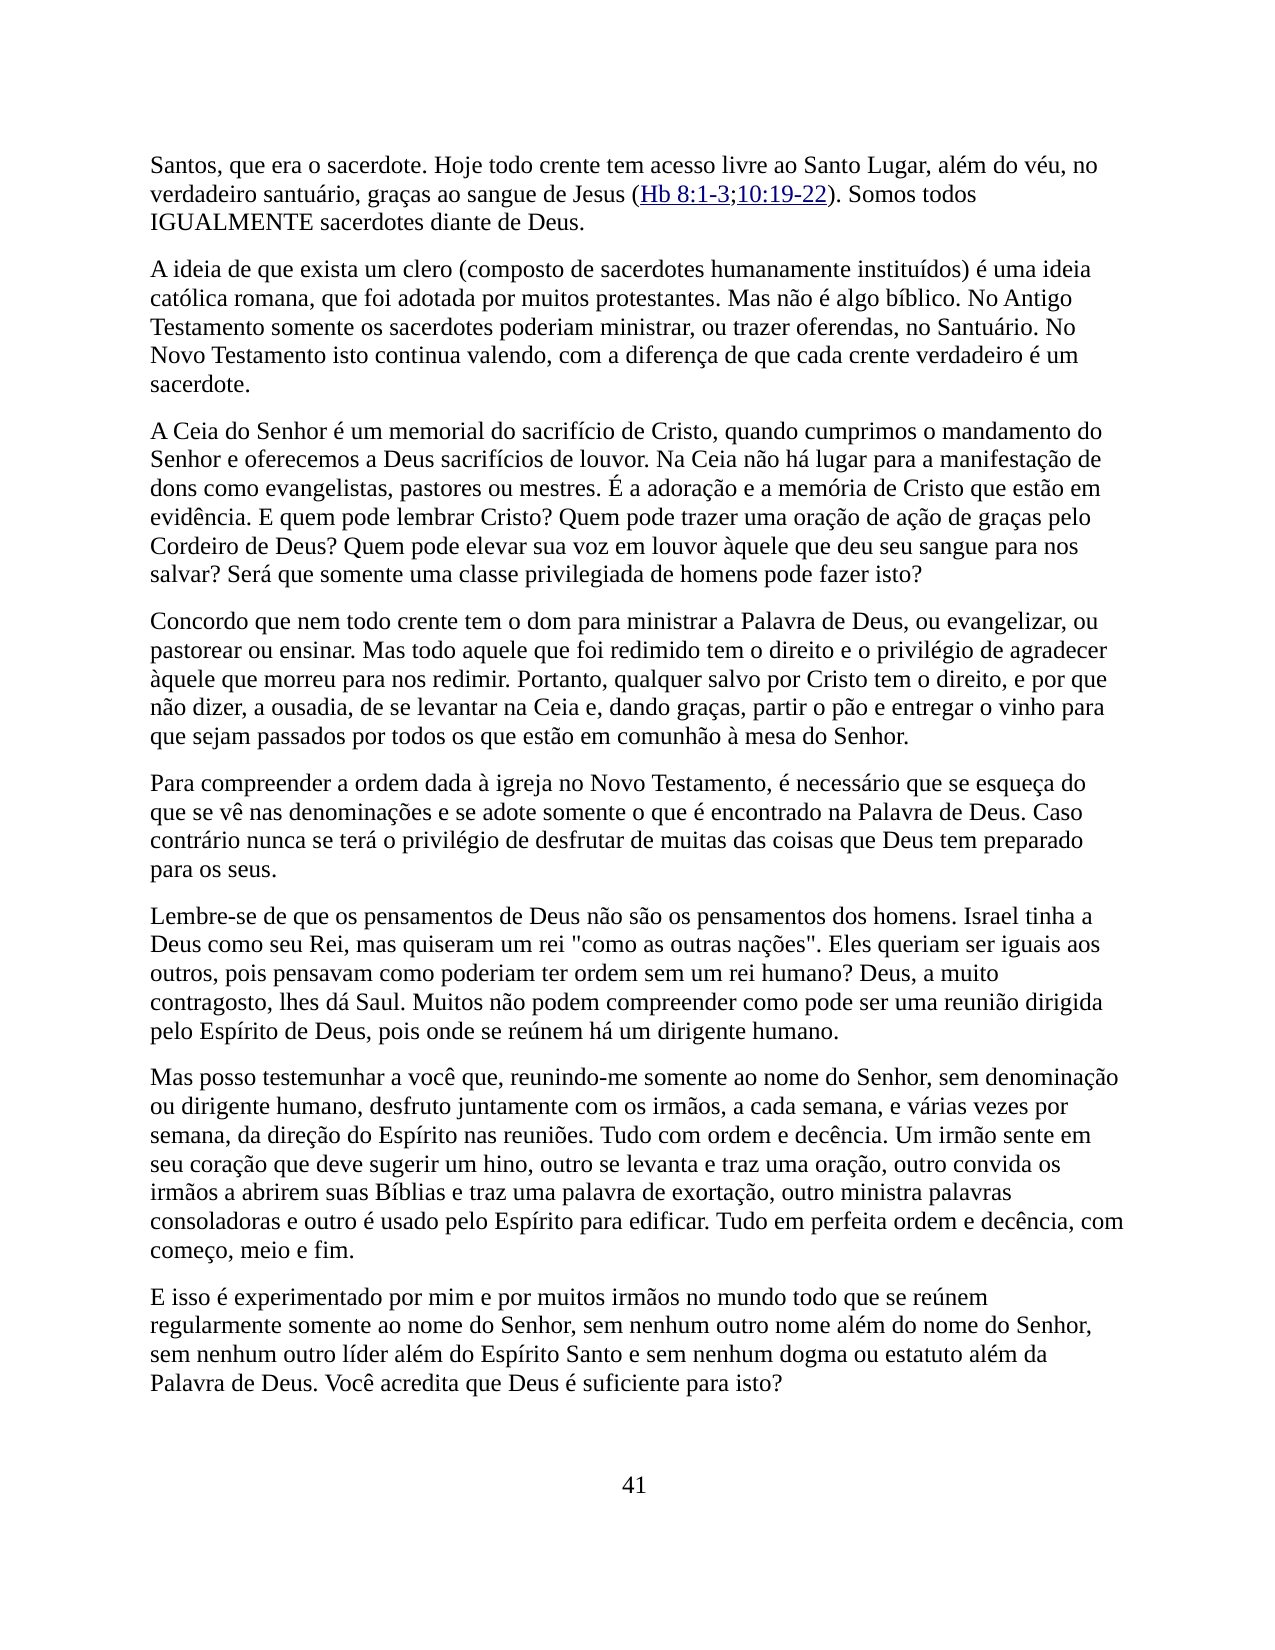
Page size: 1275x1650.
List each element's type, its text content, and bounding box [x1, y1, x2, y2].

text Mas posso testemunhar a você que, reunindo-me somente ao nome do Senhor, sem denominação ou dirigente humano, desfruto juntamente com os irmãos, a cada semana, e várias vezes por semana, da direção do Espírito nas reuniões. Tudo com ordem e decência. Um irmão sente em seu coração que deve sugerir um hino, outro se levanta e traz uma oração, outro convida os irmãos a abrirem suas Bíblias e traz uma palavra de exortação, outro ministra palavras consoladoras e outro é usado pelo Espírito para edificar. Tudo em perfeita ordem e decência, com começo, meio e fim. [150, 1062, 1125, 1264]
text Concordo que nem todo crente tem o dom para ministrar a Palavra de Deus, ou evangelizar, ou pastorear ou ensinar. Mas todo aquele que foi redimido tem o direito e o privilégio de agradecer àquele que morreu para nos redimir. Portanto, qualquer salvo por Cristo tem o direito, e por que não dizer, a ousadia, de se levantar na Ceia e, dando graças, partir o pão e entregar o vinho para que sejam passados por todos os que estão em comunhão à mesa do Senhor. [150, 606, 1125, 750]
text A Ceia do Senhor é um memorial do sacrifício de Cristo, quando cumprimos o mandamento do Senhor e oferecemos a Deus sacrifícios de louvor. Na Ceia não há lugar para a manifestação de dons como evangelistas, pastores ou mestres. É a adoração e a memória de Cristo que estão em evidência. E quem pode lembrar Cristo? Quem pode trazer uma oração de ação de graças pelo Cordeiro de Deus? Quem pode elevar sua voz em louvor àquele que deu seu sangue para nos salvar? Será que somente uma classe privilegiada de homens pode fazer isto? [150, 416, 1125, 588]
text Santos, que era o sacerdote. Hoje todo crente tem acesso livre ao Santo Lugar, além do véu, no verdadeiro santuário, graças ao sangue de Jesus (Hb 8:1-3;10:19-22). Somos todos IGUALMENTE sacerdotes diante de Deus. [150, 150, 1125, 236]
text E isso é experimentado por mim e por muitos irmãos no mundo todo que se reúnem regularmente somente ao nome do Senhor, sem nenhum outro nome além do nome do Senhor, sem nenhum outro líder além do Espírito Santo e sem nenhum dogma ou estatuto além da Palavra de Deus. Você acredita que Deus é suficiente para isto? [150, 1282, 1125, 1397]
text A ideia de que exista um clero (composto de sacerdotes humanamente instituídos) é uma ideia católica romana, que foi adotada por muitos protestantes. Mas não é algo bíblico. No Antigo Testamento somente os sacerdotes poderiam ministrar, ou trazer oferendas, no Santuário. No Novo Testamento isto continua valendo, com a diferença de que cada crente verdadeiro é um sacerdote. [150, 254, 1125, 398]
text Lembre-se de que os pensamentos de Deus não são os pensamentos dos homens. Israel tinha a Deus como seu Rei, mas quiseram um rei "como as outras nações". Eles queriam ser iguais aos outros, pois pensavam como poderiam ter ordem sem um rei humano? Deus, a muito contragosto, lhes dá Saul. Muitos não podem compreender como pode ser uma reunião dirigida pelo Espírito de Deus, pois onde se reúnem há um dirigente humano. [150, 901, 1125, 1044]
text Para compreender a ordem dada à igreja no Novo Testamento, é necessário que se esqueça do que se vê nas denominações e se adote somente o que é encontrado na Palavra de Deus. Caso contrário nunca se terá o privilégio de desfrutar de muitas das coisas que Deus tem preparado para os seus. [150, 768, 1125, 883]
